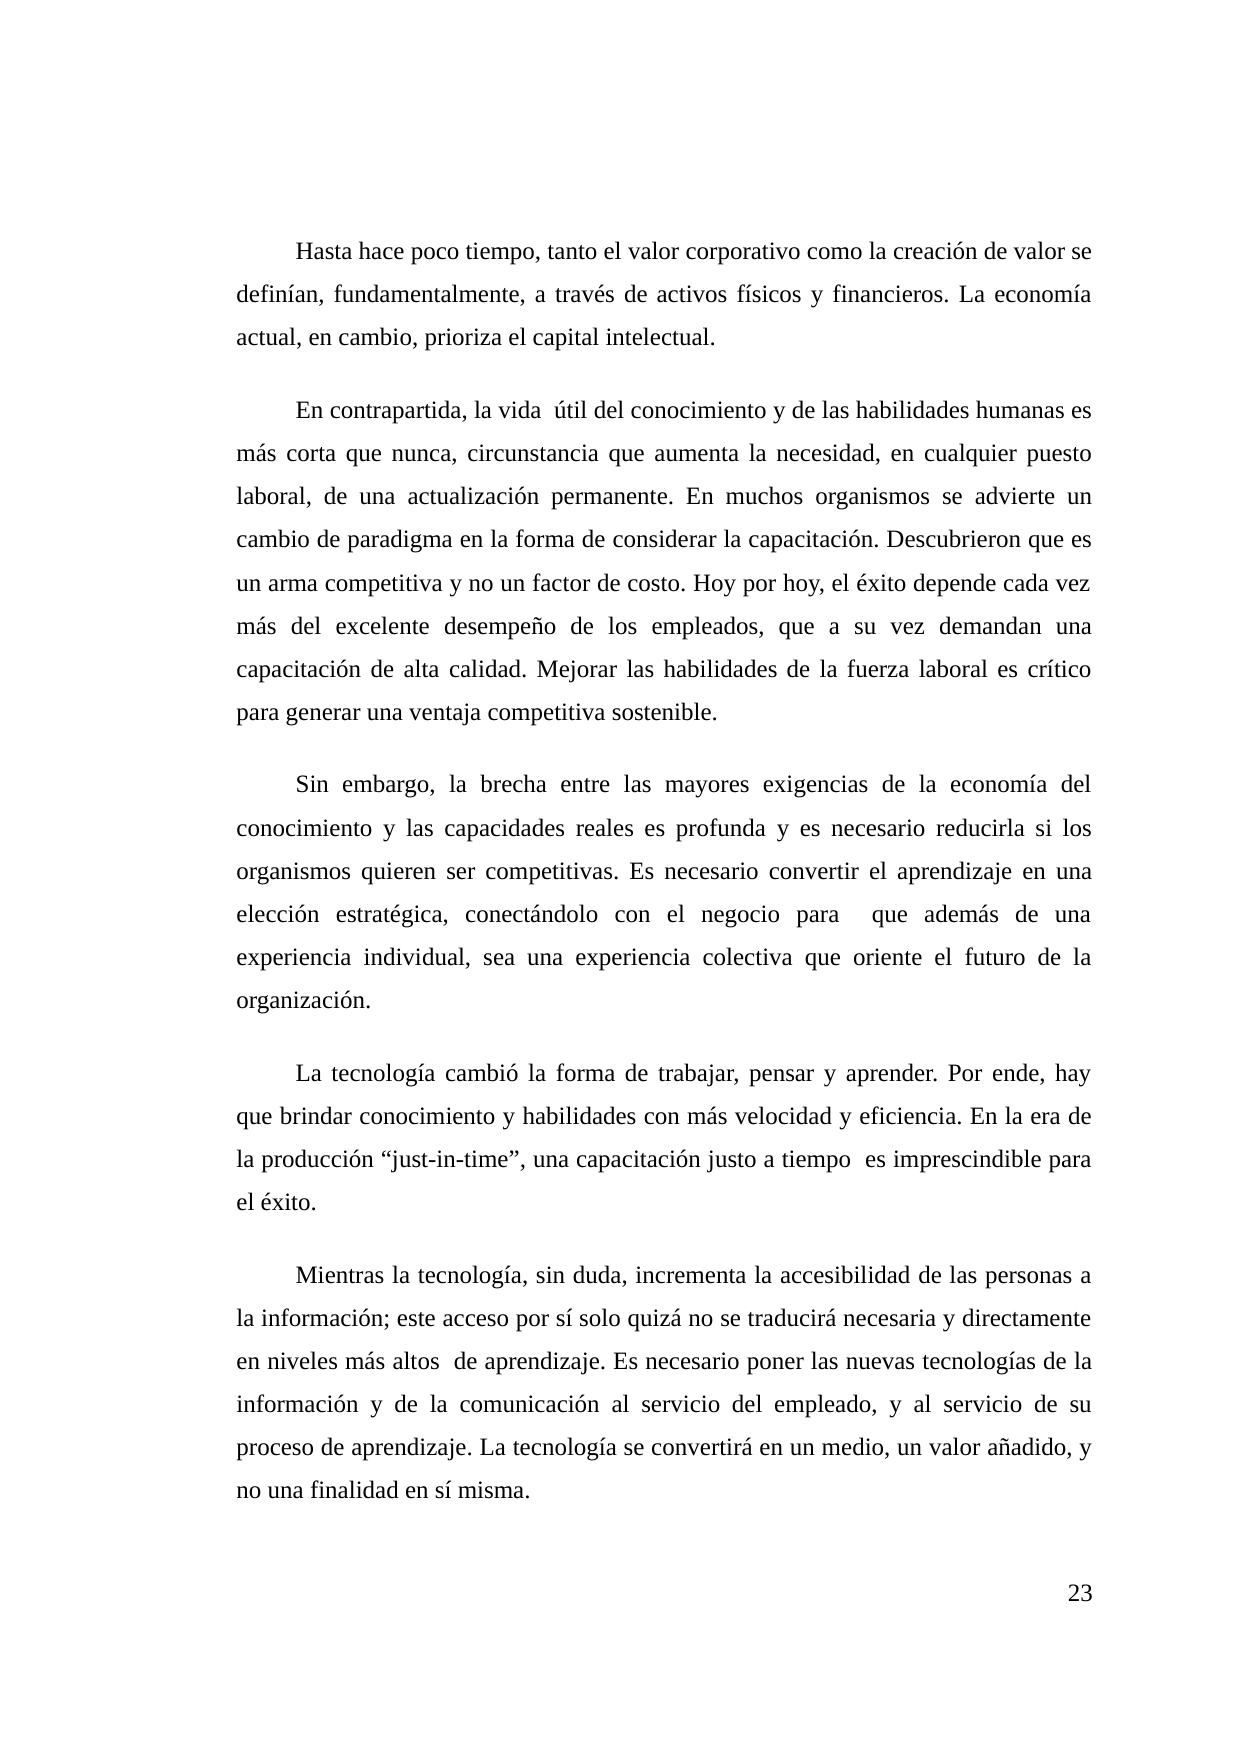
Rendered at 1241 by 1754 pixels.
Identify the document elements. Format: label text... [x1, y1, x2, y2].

text Hasta hace poco tiempo, tanto el valor corporativo como la creación de valor se definían, fundamentalmente, a través de activos físicos y financieros. La economía actual, en cambio, prioriza el capital intelectual. [236, 236, 1093, 351]
text La tecnología cambió la forma de trabajar, pensar y aprender. Por ende, hay que brindar conocimiento y habilidades con más velocidad y eficiencia. En la era de la producción “just-in-time”, una capacitación justo a tiempo es imprescindible para el éxito. [236, 1058, 1093, 1216]
text En contrapartida, la vida útil del conocimiento y de las habilidades humanas es más corta que nunca, circunstancia que aumenta la necesidad, en cualquier puesto laboral, de una actualización permanente. En muchos organismos se advierte un cambio de paradigma en la forma de considerar la capacitación. Descubrieron que es un arma competitiva y no un factor de costo. Hoy por hoy, el éxito depende cada vez más del excelente desempeño de los empleados, que a su vez demandan una capacitación de alta calidad. Mejorar las habilidades de la fuerza laboral es crítico para generar una ventaja competitiva sostenible. [236, 395, 1093, 726]
text Sin embargo, la brecha entre las mayores exigencias de la economía del conocimiento y las capacidades reales es profunda y es necesario reducirla si los organismos quieren ser competitivas. Es necesario convertir el aprendizaje en una elección estratégica, conectándolo con el negocio para que además de una experiencia individual, sea una experiencia colectiva que oriente el futuro de la organización. [236, 769, 1093, 1014]
text Mientras la tecnología, sin duda, incrementa la accesibilidad de las personas a la información; este acceso por sí solo quizá no se traducirá necesaria y directamente en niveles más altos de aprendizaje. Es necesario poner las nuevas tecnologías de la información y de la comunicación al servicio del empleado, y al servicio de su proceso de aprendizaje. La tecnología se convertirá en un medio, un valor añadido, y no una finalidad en sí misma. [236, 1260, 1093, 1504]
